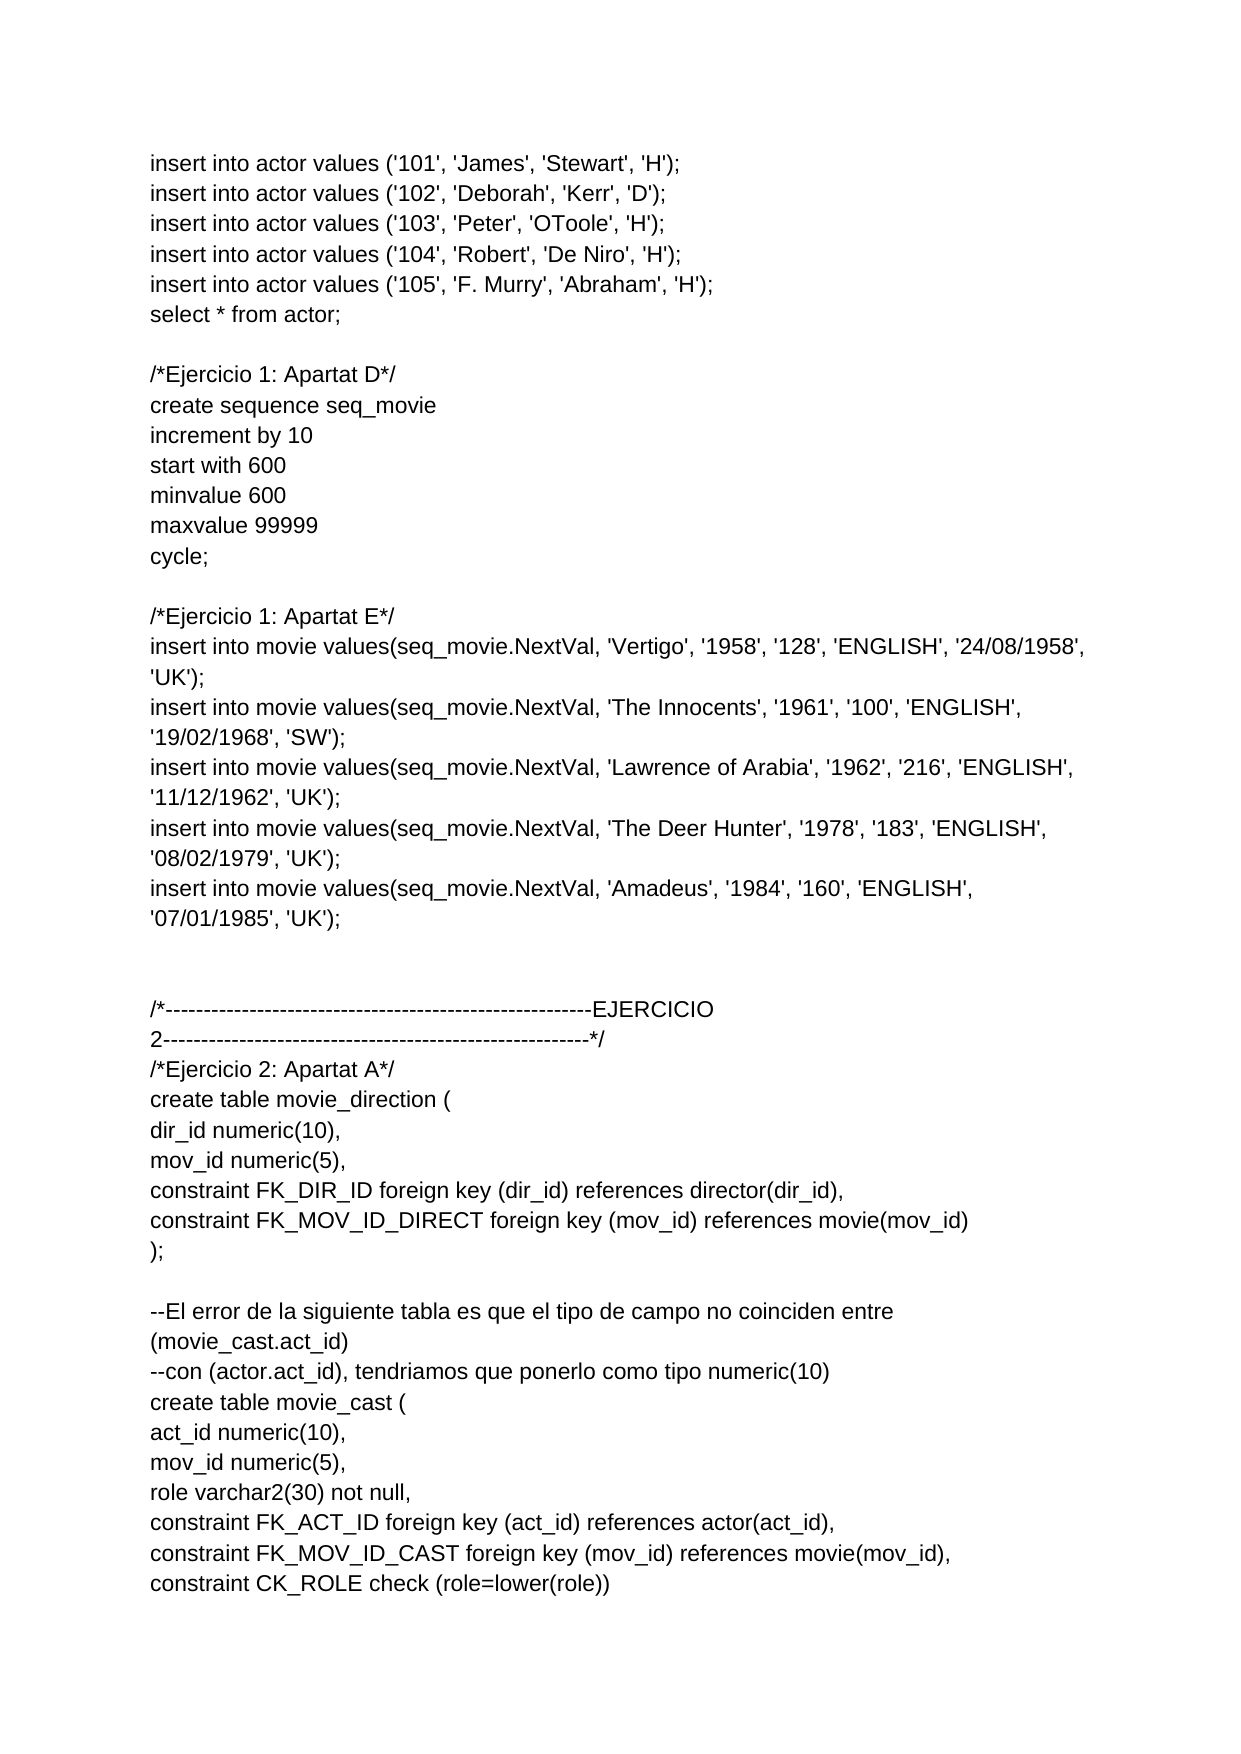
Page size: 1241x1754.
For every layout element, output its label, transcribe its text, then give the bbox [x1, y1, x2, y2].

text cycle; [150, 543, 1090, 569]
text act_id numeric(10), [150, 1419, 1090, 1445]
text insert into actor values ('101', 'James', 'Stewart', 'H'); [150, 150, 1090, 176]
text select * from actor; [150, 301, 1090, 327]
text increment by 10 [150, 422, 1090, 448]
text constraint FK_MOV_ID_CAST foreign key (mov_id) references movie(mov_id), [150, 1539, 1090, 1566]
text constraint FK_DIR_ID foreign key (dir_id) references director(dir_id), [150, 1177, 1090, 1203]
text role varchar2(30) not null, [150, 1479, 1090, 1506]
text insert into movie values(seq_movie.NextVal, 'The Deer Hunter', '1978', '183', 'ENGLISH', '08/02/1979', 'UK'); [150, 814, 1090, 871]
text mov_id numeric(5), [150, 1449, 1090, 1475]
text insert into actor values ('105', 'F. Murry', 'Abraham', 'H'); [150, 271, 1090, 297]
text insert into movie values(seq_movie.NextVal, 'Lawrence of Arabia', '1962', '216', 'ENGLISH', '11/12/1962', 'UK'); [150, 754, 1090, 811]
text /*Ejercicio 1: Apartat E*/ [150, 603, 1090, 629]
text dir_id numeric(10), [150, 1117, 1090, 1143]
text ); [150, 1237, 1090, 1264]
text start with 600 [150, 452, 1090, 478]
text insert into actor values ('103', 'Peter', 'OToole', 'H'); [150, 210, 1090, 237]
text insert into movie values(seq_movie.NextVal, 'Vertigo', '1958', '128', 'ENGLISH', '24/08/1958', 'UK'); [150, 633, 1090, 690]
text create table movie_cast ( [150, 1388, 1090, 1415]
text constraint FK_MOV_ID_DIRECT foreign key (mov_id) references movie(mov_id) [150, 1207, 1090, 1234]
text create table movie_direction ( [150, 1086, 1090, 1113]
text --con (actor.act_id), tendriamos que ponerlo como tipo numeric(10) [150, 1358, 1090, 1385]
text /*Ejercicio 1: Apartat D*/ [150, 361, 1090, 388]
text maxvalue 99999 [150, 512, 1090, 539]
text insert into movie values(seq_movie.NextVal, 'Amadeus', '1984', '160', 'ENGLISH', '07/01/1985', 'UK'); [150, 875, 1090, 932]
text create sequence seq_movie [150, 392, 1090, 418]
text minvalue 600 [150, 482, 1090, 509]
text mov_id numeric(5), [150, 1147, 1090, 1173]
text insert into actor values ('102', 'Deborah', 'Kerr', 'D'); [150, 180, 1090, 207]
text --El error de la siguiente tabla es que el tipo de campo no coinciden entre (movie_cast.act_id) [150, 1298, 1090, 1354]
text constraint CK_ROLE check (role=lower(role)) [150, 1570, 1090, 1596]
text constraint FK_ACT_ID foreign key (act_id) references actor(act_id), [150, 1509, 1090, 1536]
text /*--------------------------------------------------------EJERCICIO 2--------------------------------------------------------*/ [150, 996, 1090, 1052]
text insert into actor values ('104', 'Robert', 'De Niro', 'H'); [150, 241, 1090, 267]
text insert into movie values(seq_movie.NextVal, 'The Innocents', '1961', '100', 'ENGLISH', '19/02/1968', 'SW'); [150, 694, 1090, 750]
text /*Ejercicio 2: Apartat A*/ [150, 1056, 1090, 1083]
